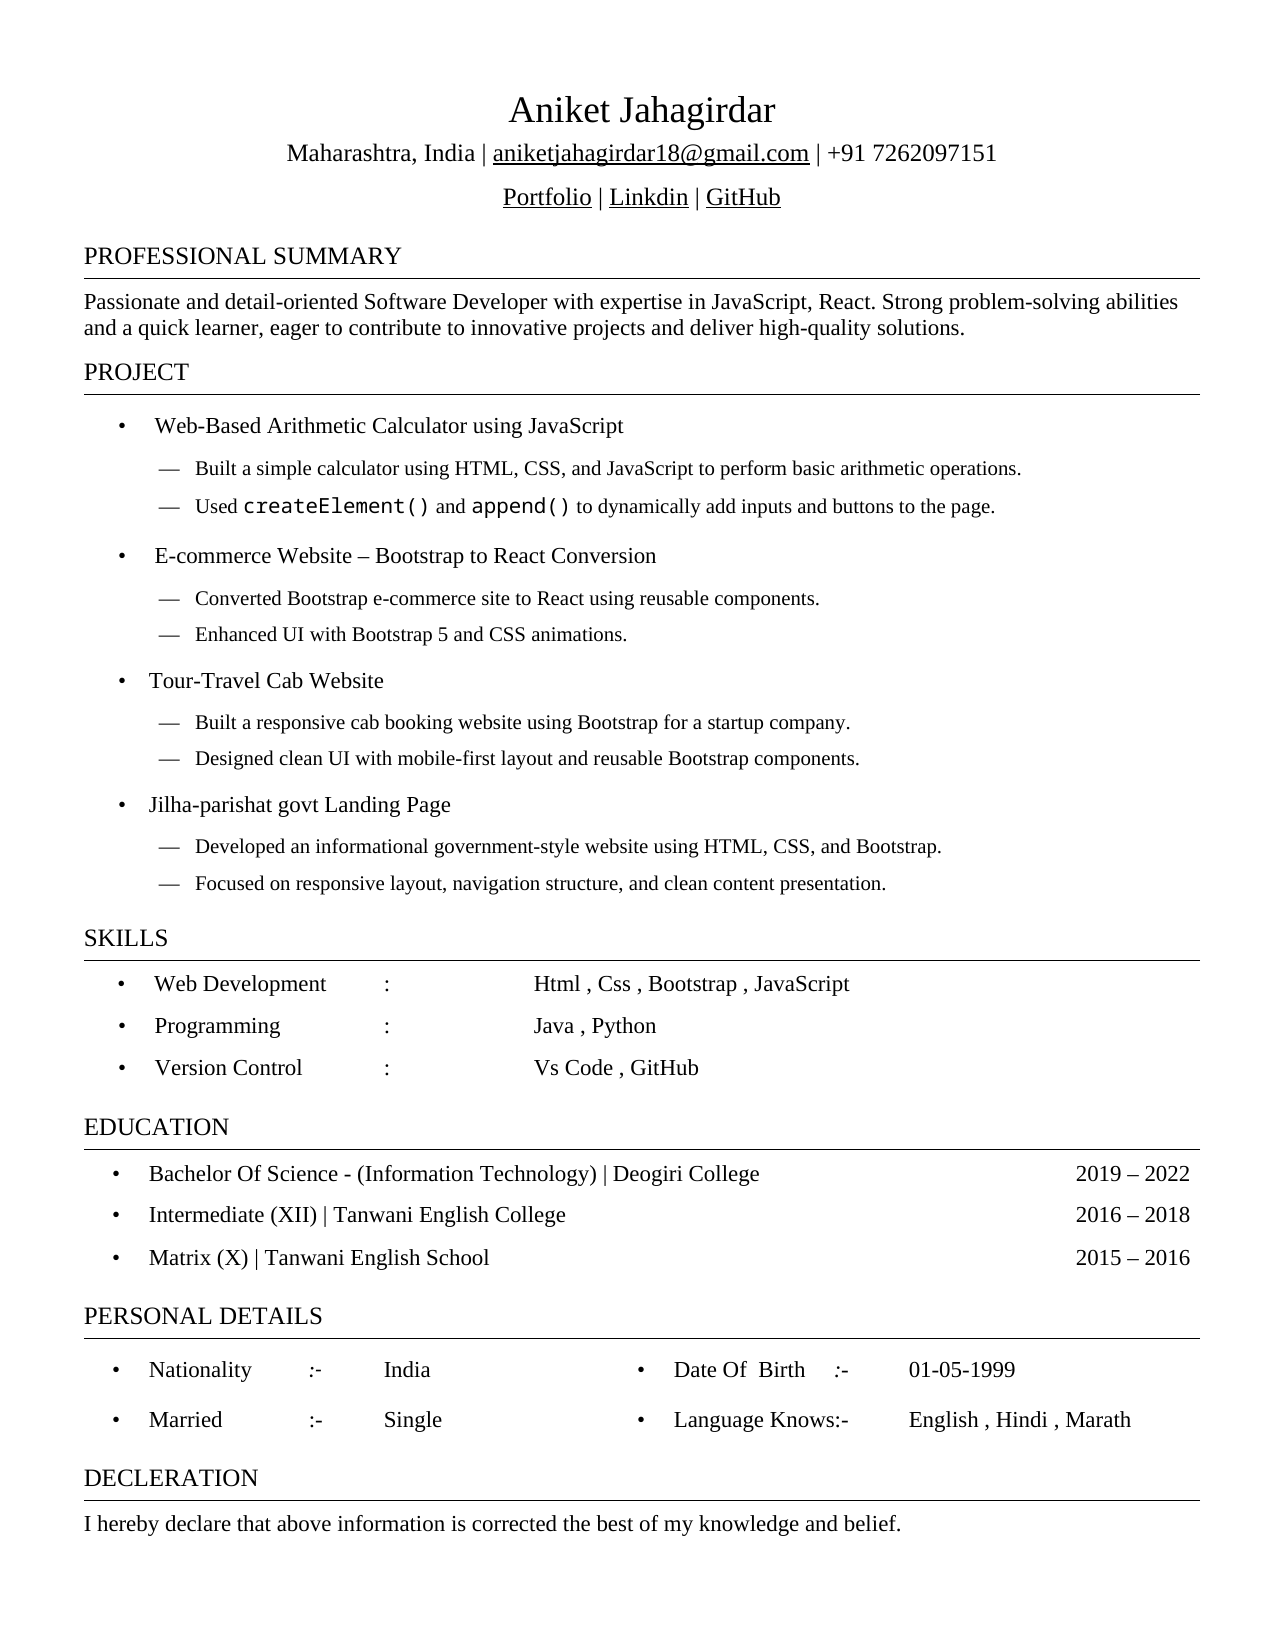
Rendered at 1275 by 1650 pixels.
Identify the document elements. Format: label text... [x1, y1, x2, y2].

subtitle PERSONAL DETAILS [83, 1301, 1200, 1339]
text • Version Control : Vs Code , GitHub [83, 1053, 1200, 1082]
subtitle Maharashtra, India | aniketjahagirdar18@gmail.com | +91 7262097151 [83, 138, 1200, 167]
text — Enhanced UI with Bootstrap 5 and CSS animations. [83, 622, 1200, 646]
text — Developed an informational government-style website using HTML, CSS, and Bootstrap. [83, 834, 1200, 858]
text • Matrix (X) | Tanwani English School 2015 – 2016 [83, 1243, 1200, 1271]
text — Designed clean UI with mobile-first layout and reusable Bootstrap components. [83, 746, 1200, 770]
subtitle EDUCATION [83, 1112, 1200, 1150]
subtitle • E-commerce Website – Bootstrap to React Conversion [83, 543, 1200, 569]
text • Web Development : Html , Css , Bootstrap , JavaScript [83, 969, 1200, 998]
text — Converted Bootstrap e-commerce site to React using reusable components. [83, 586, 1200, 610]
text — Used createElement() and append() to dynamically add inputs and buttons to the page. [158, 492, 1200, 520]
subtitle • Tour-Travel Cab Website [83, 667, 1200, 693]
text — Focused on responsive layout, navigation structure, and clean content presentation. [83, 870, 1200, 894]
text — Built a responsive cab booking website using Bootstrap for a startup company. [83, 710, 1200, 734]
subtitle PROJECT [83, 357, 1200, 395]
subtitle DECLERATION [83, 1463, 1200, 1501]
text • Bachelor Of Science - (Information Technology) | Deogiri College 2019 – 2022 [83, 1159, 1200, 1187]
text • Intermediate (XII) | Tanwani English College 2016 – 2018 [83, 1201, 1200, 1229]
text Passionate and detail-oriented Software Developer with expertise in JavaScript, React. Strong problem-solving abilities and a quick learner, eager to contribute to innovative projects and deliver high-quality solutions. [83, 288, 1200, 341]
text • Married :- Single • Language Knows:- English , Hindi , Marath [83, 1405, 1200, 1433]
subtitle SKILLS [83, 923, 1200, 961]
subtitle PROFESSIONAL SUMMARY [83, 241, 1200, 279]
text — Built a simple calculator using HTML, CSS, and JavaScript to perform basic arithmetic operations. [83, 456, 1200, 480]
subtitle • Web-Based Arithmetic Calculator using JavaScript [83, 412, 1200, 438]
text • Nationality :- India • Date Of Birth :- 01-05-1999 [83, 1355, 1200, 1383]
subtitle Aniket Jahagirdar [83, 87, 1200, 130]
subtitle Portfolio | Linkdin | GitHub [83, 182, 1200, 210]
subtitle • Jilha-parishat govt Landing Page [83, 791, 1200, 817]
text • Programming : Java , Python [83, 1012, 1200, 1039]
text I hereby declare that above information is corrected the best of my knowledge and belief. [83, 1510, 1200, 1536]
